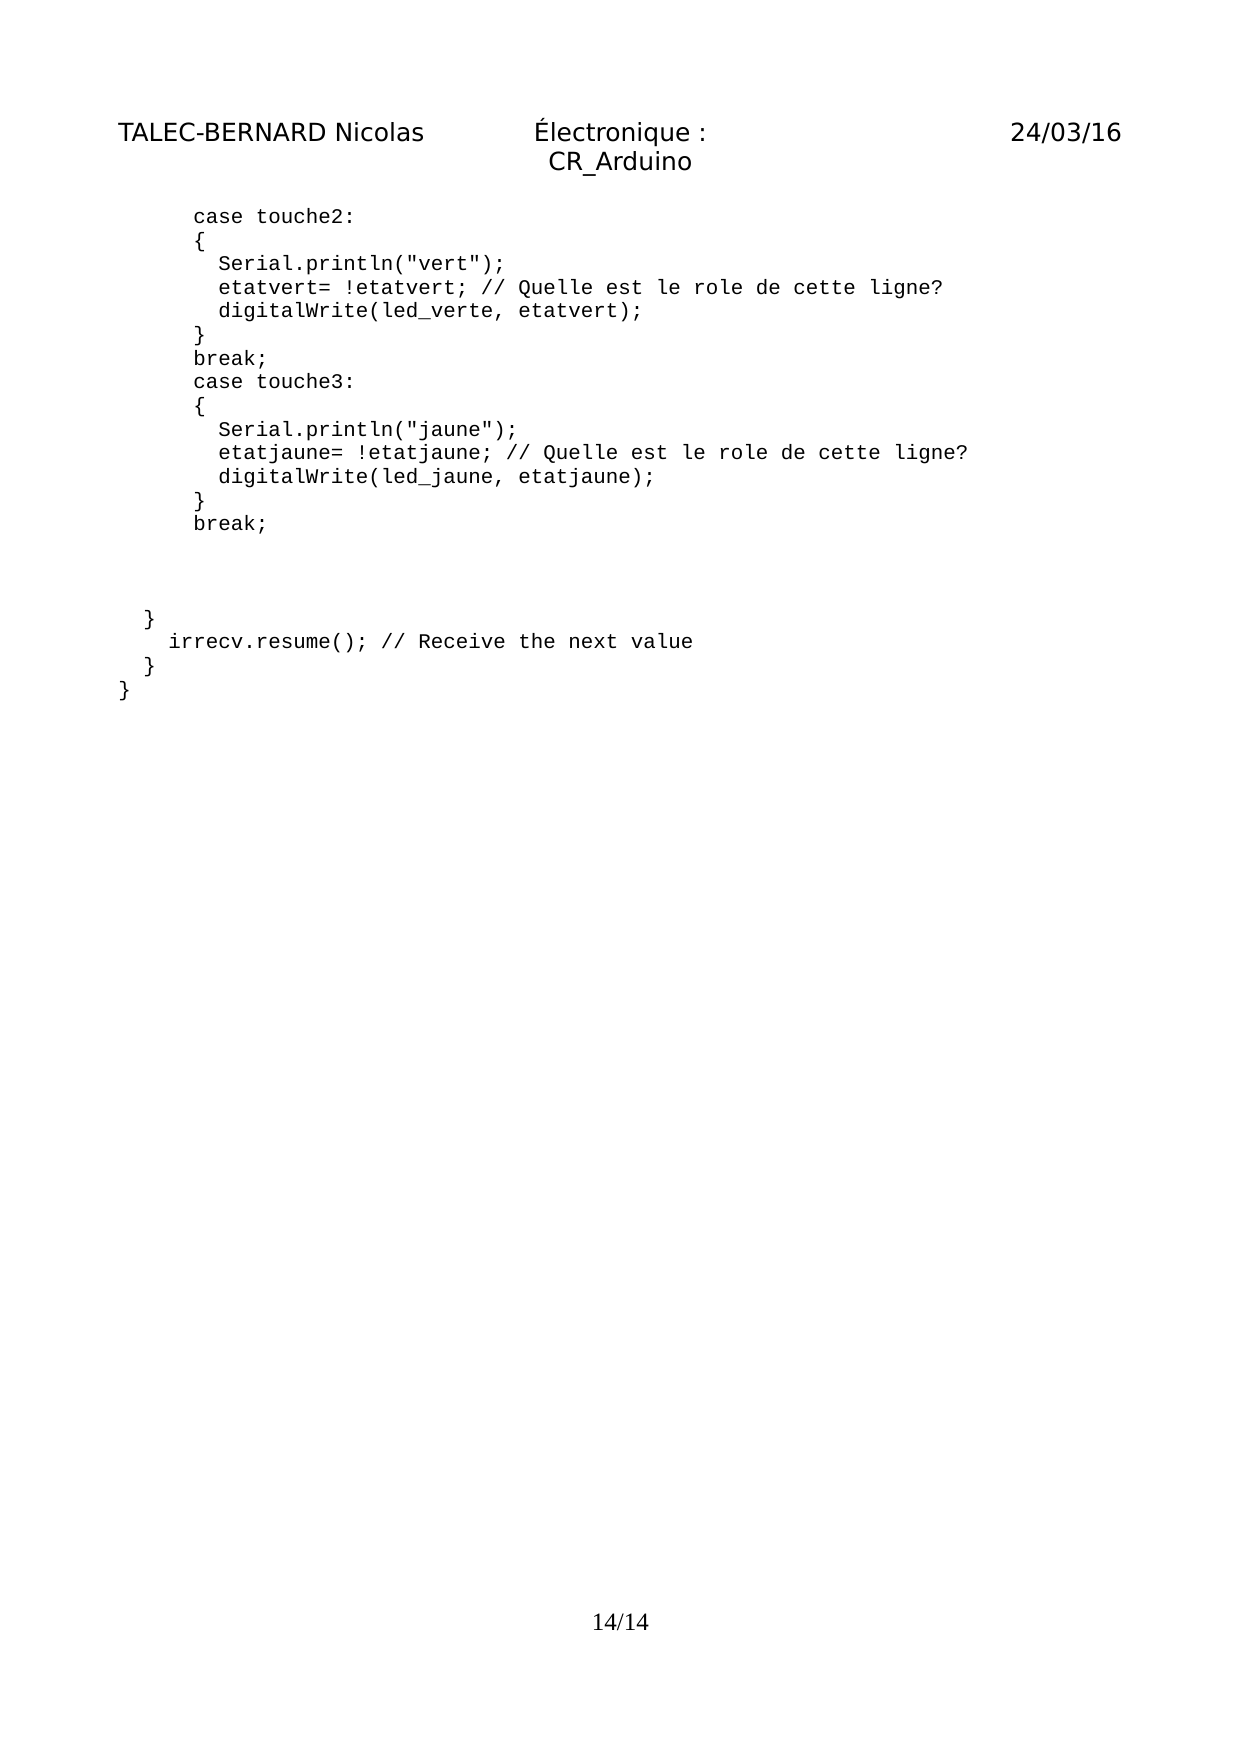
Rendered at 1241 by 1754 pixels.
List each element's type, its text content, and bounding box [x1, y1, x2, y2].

text } [118, 490, 1122, 513]
text case touche3: [118, 371, 1122, 395]
text etatvert= !etatvert; // Quelle est le role de cette ligne? [118, 277, 1122, 301]
text } [118, 655, 1122, 679]
text etatjaune= !etatjaune; // Quelle est le role de cette ligne? [118, 442, 1122, 466]
text break; [118, 348, 1122, 371]
text digitalWrite(led_jaune, etatjaune); [118, 466, 1122, 490]
text digitalWrite(led_verte, etatvert); [118, 301, 1122, 324]
text Serial.println("vert"); [118, 253, 1122, 277]
text } [118, 679, 1122, 702]
text Serial.println("jaune"); [118, 419, 1122, 442]
text { [118, 229, 1122, 253]
text case touche2: [118, 206, 1122, 229]
text break; [118, 513, 1122, 537]
text } [118, 608, 1122, 632]
text } [118, 324, 1122, 348]
text irrecv.resume(); // Receive the next value [118, 632, 1122, 655]
text { [118, 395, 1122, 419]
